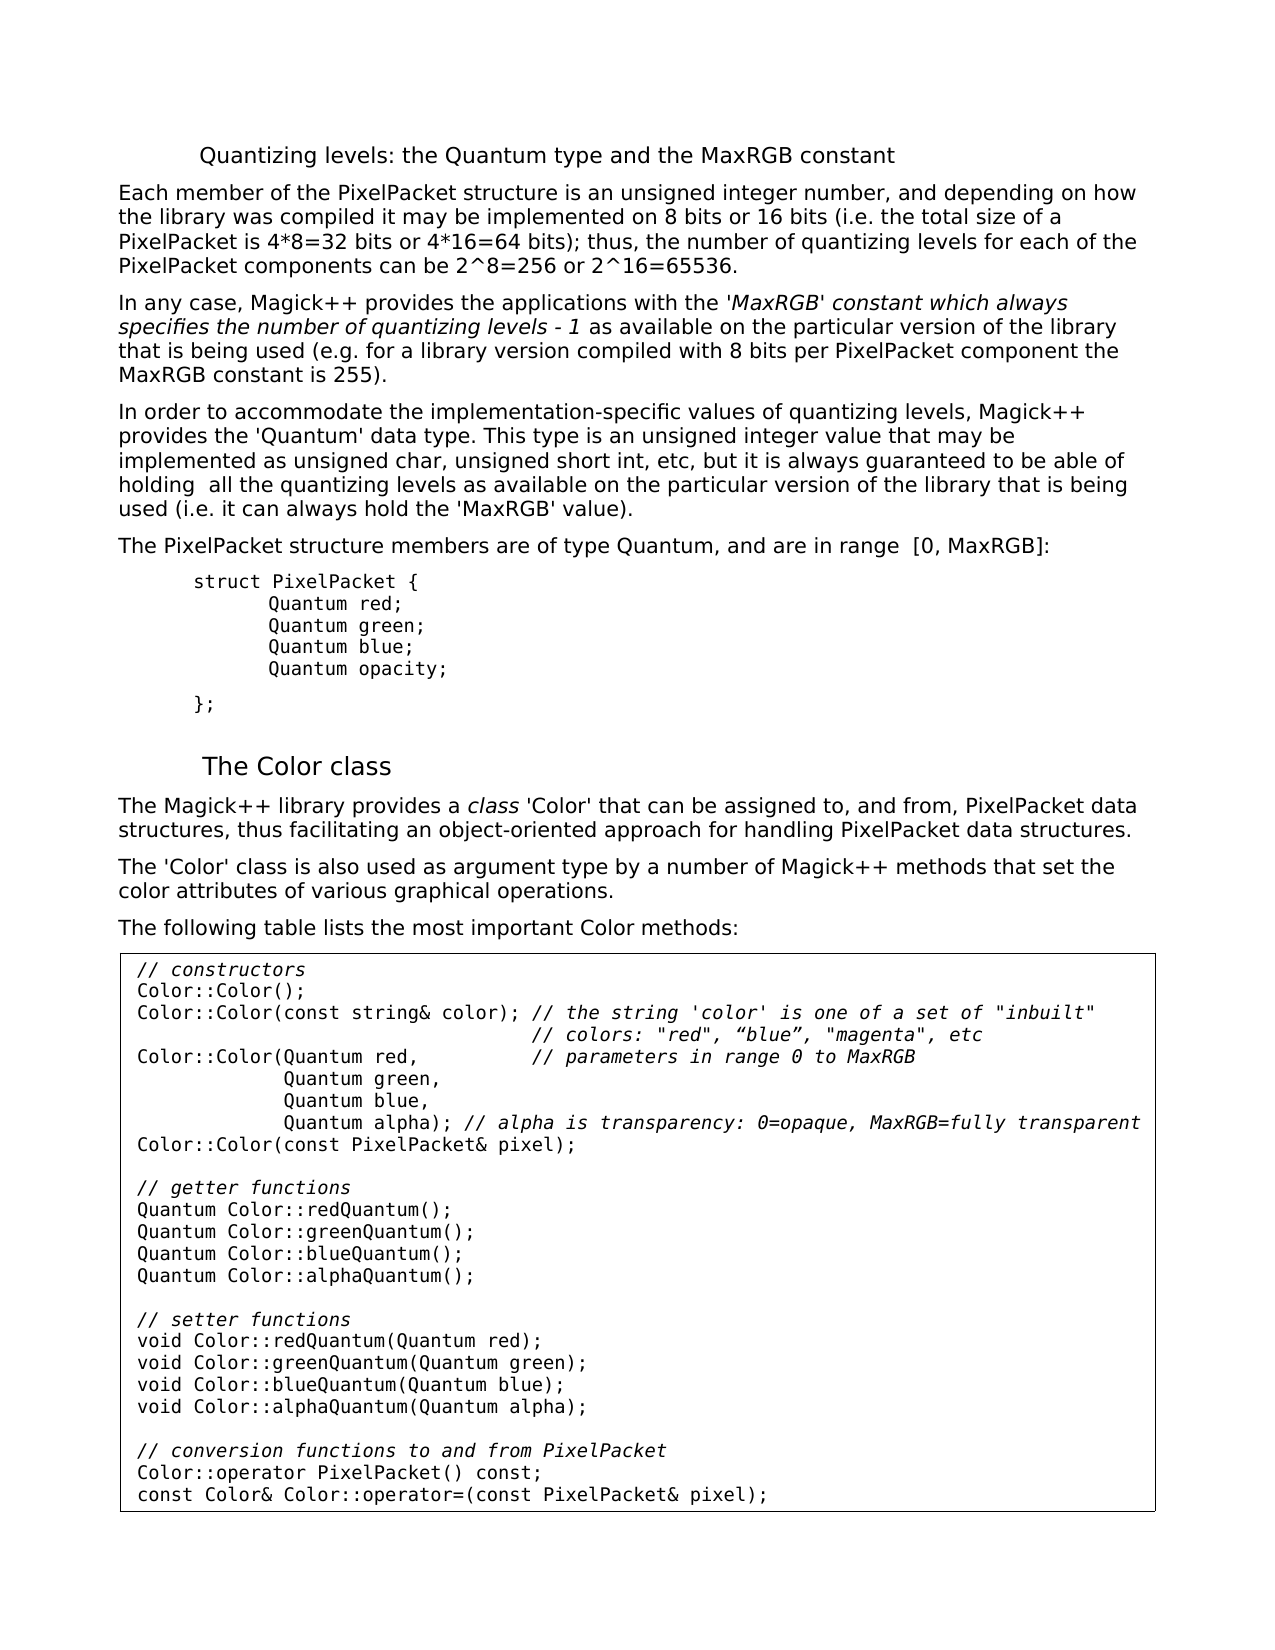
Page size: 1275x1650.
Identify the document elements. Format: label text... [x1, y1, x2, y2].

subtitle The Color class [118, 752, 1157, 781]
table_header // constructors Color::Color(); Color::Color(const string& color); // the string 'color' is one of a set of "inbuilt" // colors: "red", “blue”, "magenta", etc Color::Color(Quantum red, // parameters in range 0 to MaxRGB Quantum green, Quantum blue, Quantum alpha); // alpha is transparency: 0=opaque, MaxRGB=fully transparent Color::Color(const PixelPacket& pixel); // getter functions Quantum Color::redQuantum(); Quantum Color::greenQuantum(); Quantum Color::blueQuantum(); Quantum Color::alphaQuantum(); // setter functions void Color::redQuantum(Quantum red); void Color::greenQuantum(Quantum green); void Color::blueQuantum(Quantum blue); void Color::alphaQuantum(Quantum alpha); // conversion functions to and from PixelPacket Color::operator PixelPacket() const; const Color& Color::operator=(const PixelPacket& pixel); [121, 954, 1155, 1511]
subtitle Quantizing levels: the Quantum type and the MaxRGB constant [118, 143, 1157, 169]
text In any case, Magick++ provides the applications with the 'MaxRGB' constant which always specifies the number of quantizing levels - 1 as available on the particular version of the library that is being used (e.g. for a library version compiled with 8 bits per PixelPacket component the MaxRGB constant is 255). [118, 291, 1157, 388]
text The following table lists the most important Color methods: [118, 916, 1157, 940]
text Each member of the PixelPacket structure is an unsigned integer number, and depending on how the library was compiled it may be implemented on 8 bits or 16 bits (i.e. the total size of a PixelPacket is 4*8=32 bits or 4*16=64 bits); thus, the number of quantizing levels for each of the PixelPacket components can be 2^8=256 or 2^16=65536. [118, 181, 1157, 278]
text The 'Color' class is also used as argument type by a number of Magick++ methods that set the color attributes of various graphical operations. [118, 855, 1157, 903]
text }; [118, 693, 1157, 715]
text The PixelPacket structure members are of type Quantum, and are in range [0, MaxRGB]: [118, 534, 1157, 558]
text In order to accommodate the implementation-specific values of quantizing levels, Magick++ provides the 'Quantum' data type. This type is an unsigned integer value that may be implemented as unsigned char, unsigned short int, etc, but it is always guaranteed to be able of holding all the quantizing levels as available on the particular version of the library that is being used (i.e. it can always hold the 'MaxRGB' value). [118, 400, 1157, 522]
text struct PixelPacket { Quantum red; Quantum green; Quantum blue; Quantum opacity; [118, 571, 1157, 680]
text The Magick++ library provides a class 'Color' that can be assigned to, and from, PixelPacket data structures, thus facilitating an object-oriented approach for handling PixelPacket data structures. [118, 794, 1157, 842]
